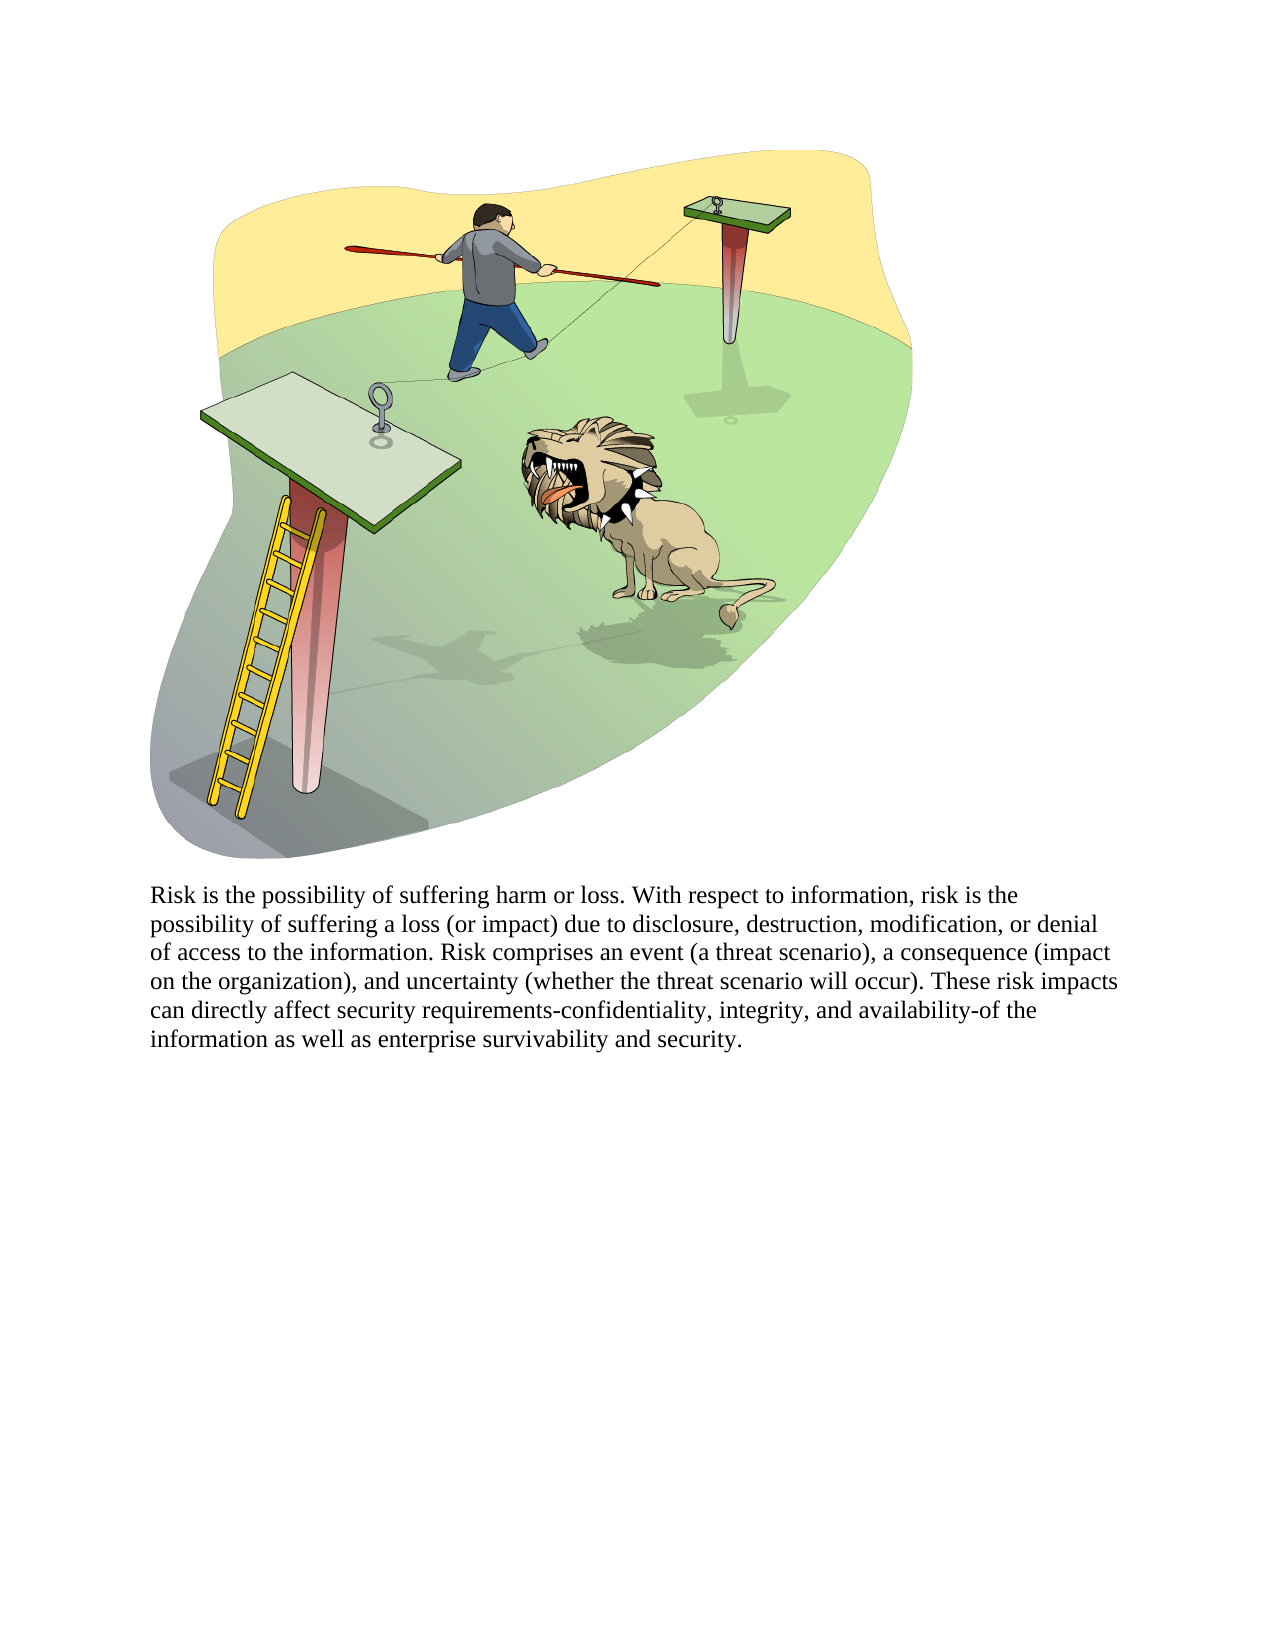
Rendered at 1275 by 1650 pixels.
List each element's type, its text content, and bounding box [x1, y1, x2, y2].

text Risk is the possibility of suffering harm or loss. With respect to information, risk is the possibility of suffering a loss (or impact) due to disclosure, destruction, modification, or denial of access to the information. Risk comprises an event (a threat scenario), a consequence (impact on the organization), and uncertainty (whether the threat scenario will occur). These risk impacts can directly affect security requirements-confidentiality, integrity, and availability-of the information as well as enterprise survivability and security. [150, 880, 1125, 1052]
